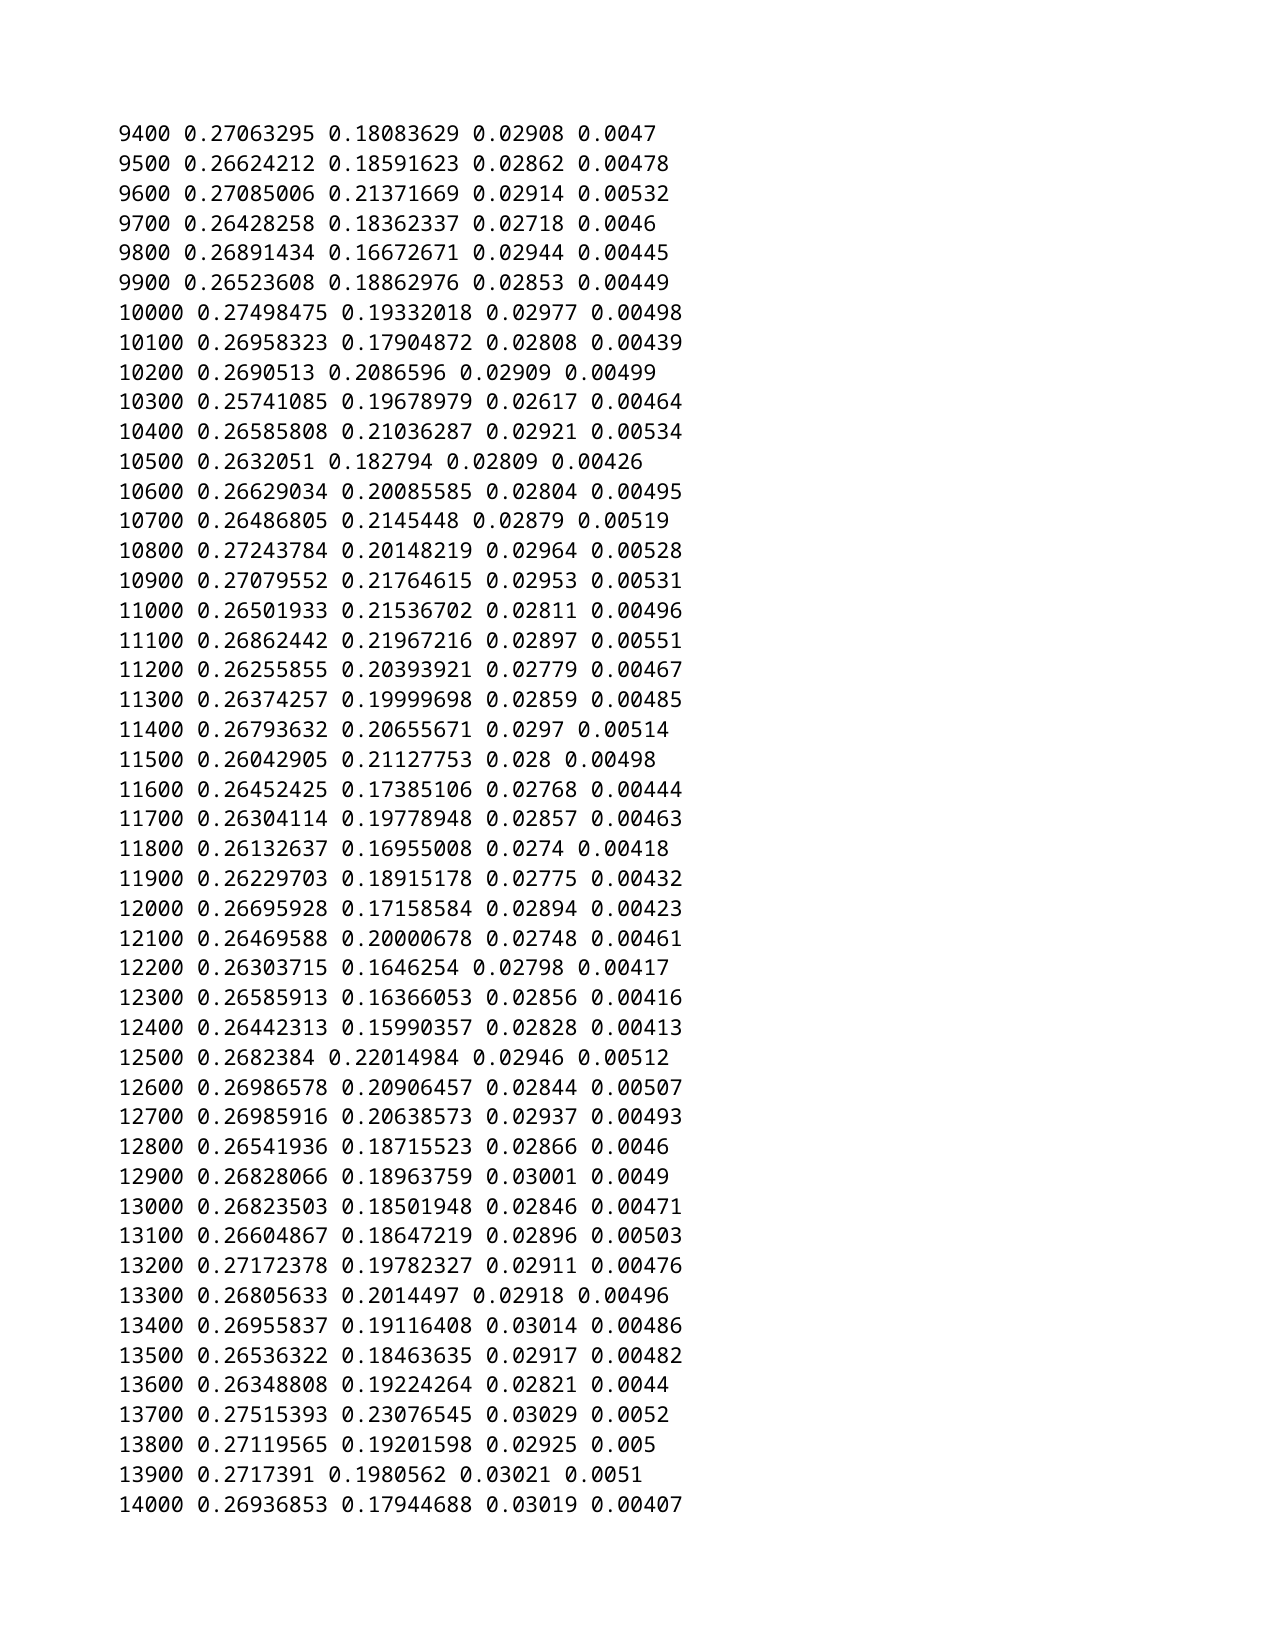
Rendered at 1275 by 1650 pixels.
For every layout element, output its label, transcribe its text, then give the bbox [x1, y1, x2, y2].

text 13900 0.2717391 0.1980562 0.03021 0.0051 [118, 1459, 1157, 1488]
text 10600 0.26629034 0.20085585 0.02804 0.00495 [118, 476, 1157, 505]
text 11600 0.26452425 0.17385106 0.02768 0.00444 [118, 773, 1157, 803]
text 10000 0.27498475 0.19332018 0.02977 0.00498 [118, 297, 1157, 327]
text 9900 0.26523608 0.18862976 0.02853 0.00449 [118, 267, 1157, 297]
text 12000 0.26695928 0.17158584 0.02894 0.00423 [118, 893, 1157, 922]
text 13300 0.26805633 0.2014497 0.02918 0.00496 [118, 1280, 1157, 1310]
text 11400 0.26793632 0.20655671 0.0297 0.00514 [118, 714, 1157, 744]
text 13000 0.26823503 0.18501948 0.02846 0.00471 [118, 1191, 1157, 1220]
text 12100 0.26469588 0.20000678 0.02748 0.00461 [118, 922, 1157, 952]
text 10500 0.2632051 0.182794 0.02809 0.00426 [118, 446, 1157, 476]
text 13500 0.26536322 0.18463635 0.02917 0.00482 [118, 1339, 1157, 1369]
text 9700 0.26428258 0.18362337 0.02718 0.0046 [118, 207, 1157, 237]
text 10100 0.26958323 0.17904872 0.02808 0.00439 [118, 327, 1157, 356]
text 12800 0.26541936 0.18715523 0.02866 0.0046 [118, 1131, 1157, 1161]
text 13100 0.26604867 0.18647219 0.02896 0.00503 [118, 1220, 1157, 1250]
text 10200 0.2690513 0.2086596 0.02909 0.00499 [118, 356, 1157, 386]
text 12200 0.26303715 0.1646254 0.02798 0.00417 [118, 952, 1157, 982]
text 14000 0.26936853 0.17944688 0.03019 0.00407 [118, 1488, 1157, 1518]
text 13200 0.27172378 0.19782327 0.02911 0.00476 [118, 1250, 1157, 1280]
text 10800 0.27243784 0.20148219 0.02964 0.00528 [118, 535, 1157, 565]
text 13400 0.26955837 0.19116408 0.03014 0.00486 [118, 1310, 1157, 1339]
text 12300 0.26585913 0.16366053 0.02856 0.00416 [118, 982, 1157, 1012]
text 11100 0.26862442 0.21967216 0.02897 0.00551 [118, 624, 1157, 654]
text 13700 0.27515393 0.23076545 0.03029 0.0052 [118, 1399, 1157, 1429]
text 10700 0.26486805 0.2145448 0.02879 0.00519 [118, 505, 1157, 535]
text 10900 0.27079552 0.21764615 0.02953 0.00531 [118, 565, 1157, 595]
text 13800 0.27119565 0.19201598 0.02925 0.005 [118, 1429, 1157, 1459]
text 12500 0.2682384 0.22014984 0.02946 0.00512 [118, 1042, 1157, 1071]
text 12700 0.26985916 0.20638573 0.02937 0.00493 [118, 1101, 1157, 1131]
text 11000 0.26501933 0.21536702 0.02811 0.00496 [118, 595, 1157, 624]
text 9800 0.26891434 0.16672671 0.02944 0.00445 [118, 237, 1157, 267]
text 9400 0.27063295 0.18083629 0.02908 0.0047 [118, 118, 1157, 148]
text 11900 0.26229703 0.18915178 0.02775 0.00432 [118, 863, 1157, 893]
text 12400 0.26442313 0.15990357 0.02828 0.00413 [118, 1012, 1157, 1042]
text 12900 0.26828066 0.18963759 0.03001 0.0049 [118, 1161, 1157, 1191]
text 13600 0.26348808 0.19224264 0.02821 0.0044 [118, 1369, 1157, 1399]
text 10300 0.25741085 0.19678979 0.02617 0.00464 [118, 386, 1157, 416]
text 11800 0.26132637 0.16955008 0.0274 0.00418 [118, 833, 1157, 863]
text 11700 0.26304114 0.19778948 0.02857 0.00463 [118, 803, 1157, 833]
text 11300 0.26374257 0.19999698 0.02859 0.00485 [118, 684, 1157, 714]
text 9600 0.27085006 0.21371669 0.02914 0.00532 [118, 178, 1157, 207]
text 11500 0.26042905 0.21127753 0.028 0.00498 [118, 744, 1157, 773]
text 12600 0.26986578 0.20906457 0.02844 0.00507 [118, 1071, 1157, 1101]
text 10400 0.26585808 0.21036287 0.02921 0.00534 [118, 416, 1157, 446]
text 11200 0.26255855 0.20393921 0.02779 0.00467 [118, 654, 1157, 684]
text 9500 0.26624212 0.18591623 0.02862 0.00478 [118, 148, 1157, 178]
